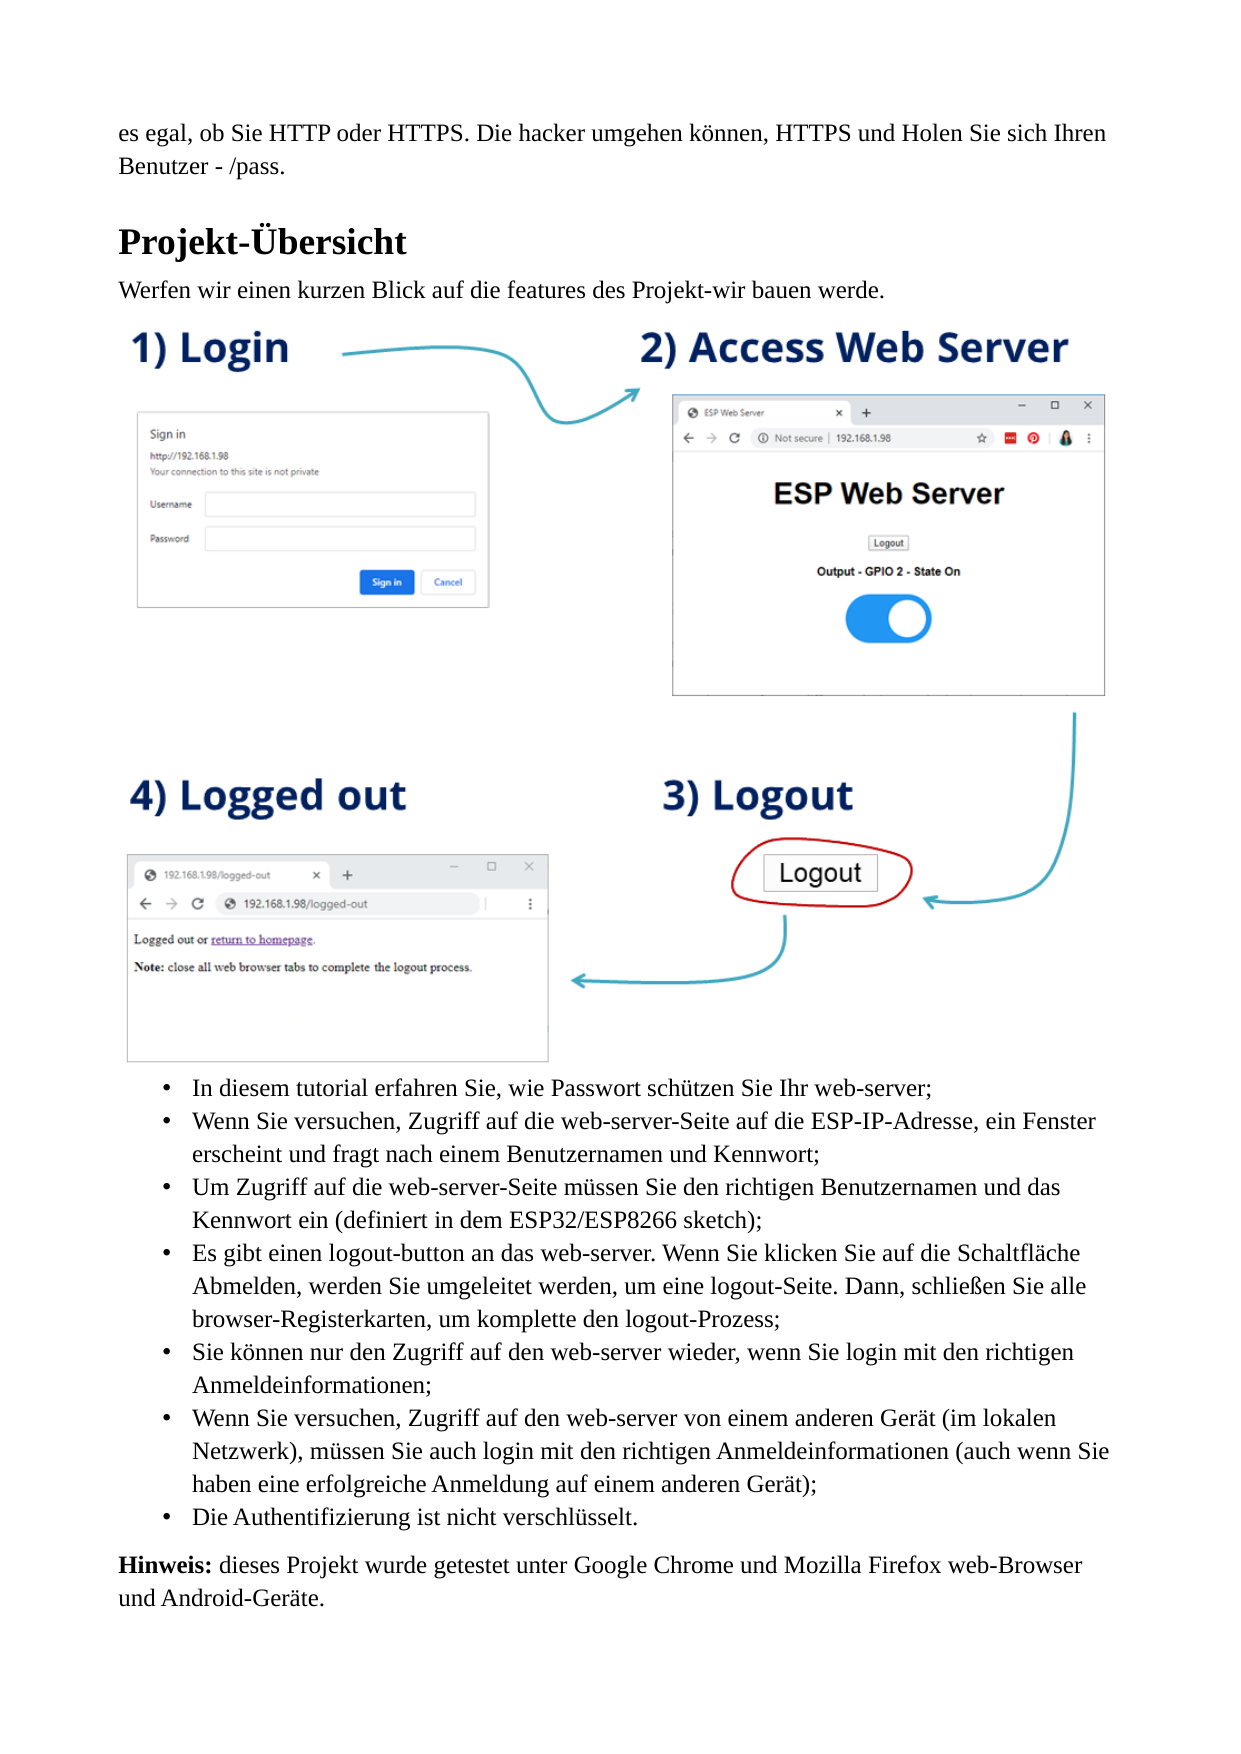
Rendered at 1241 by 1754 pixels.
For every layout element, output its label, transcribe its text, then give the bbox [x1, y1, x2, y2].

text Werfen wir einen kurzen Blick auf die features des Projekt-wir bauen werde. [118, 275, 1122, 304]
text es egal, ob Sie HTTP oder HTTPS. Die hacker umgehen können, HTTPS und Holen Sie sich Ihren Benutzer - /pass. [118, 118, 1122, 180]
list Die Authentifizierung ist nicht verschlüsselt. [162, 1502, 1122, 1531]
list Sie können nur den Zugriff auf den web-server wieder, wenn Sie login mit den richtigen Anmeldeinformationen; [162, 1337, 1122, 1399]
text Hinweis: dieses Projekt wurde getestet unter Google Chrome und Mozilla Firefox web-Browser und Android-Geräte. [118, 1550, 1122, 1612]
list Wenn Sie versuchen, Zugriff auf die web-server-Seite auf die ESP-IP-Adresse, ein Fenster erscheint und fragt nach einem Benutzernamen und Kennwort; [162, 1106, 1122, 1168]
list Wenn Sie versuchen, Zugriff auf den web-server von einem anderen Gerät (im lokalen Netzwerk), müssen Sie auch login mit den richtigen Anmeldeinformationen (auch wenn Sie haben eine erfolgreiche Anmeldung auf einem anderen Gerät); [162, 1403, 1122, 1498]
subtitle Projekt-Übersicht [118, 219, 1122, 263]
list Es gibt einen logout-button an das web-server. Wenn Sie klicken Sie auf die Schaltfläche Abmelden, werden Sie umgeleitet werden, um eine logout-Seite. Dann, schließen Sie alle browser-Registerkarten, um komplette den logout-Prozess; [162, 1238, 1122, 1333]
list In diesem tutorial erfahren Sie, wie Passwort schützen Sie Ihr web-server; [162, 1069, 1122, 1102]
list Um Zugriff auf die web-server-Seite müssen Sie den richtigen Benutzernamen und das Kennwort ein (definiert in dem ESP32/ESP8266 sketch); [162, 1172, 1122, 1234]
picture [118, 322, 1123, 1069]
